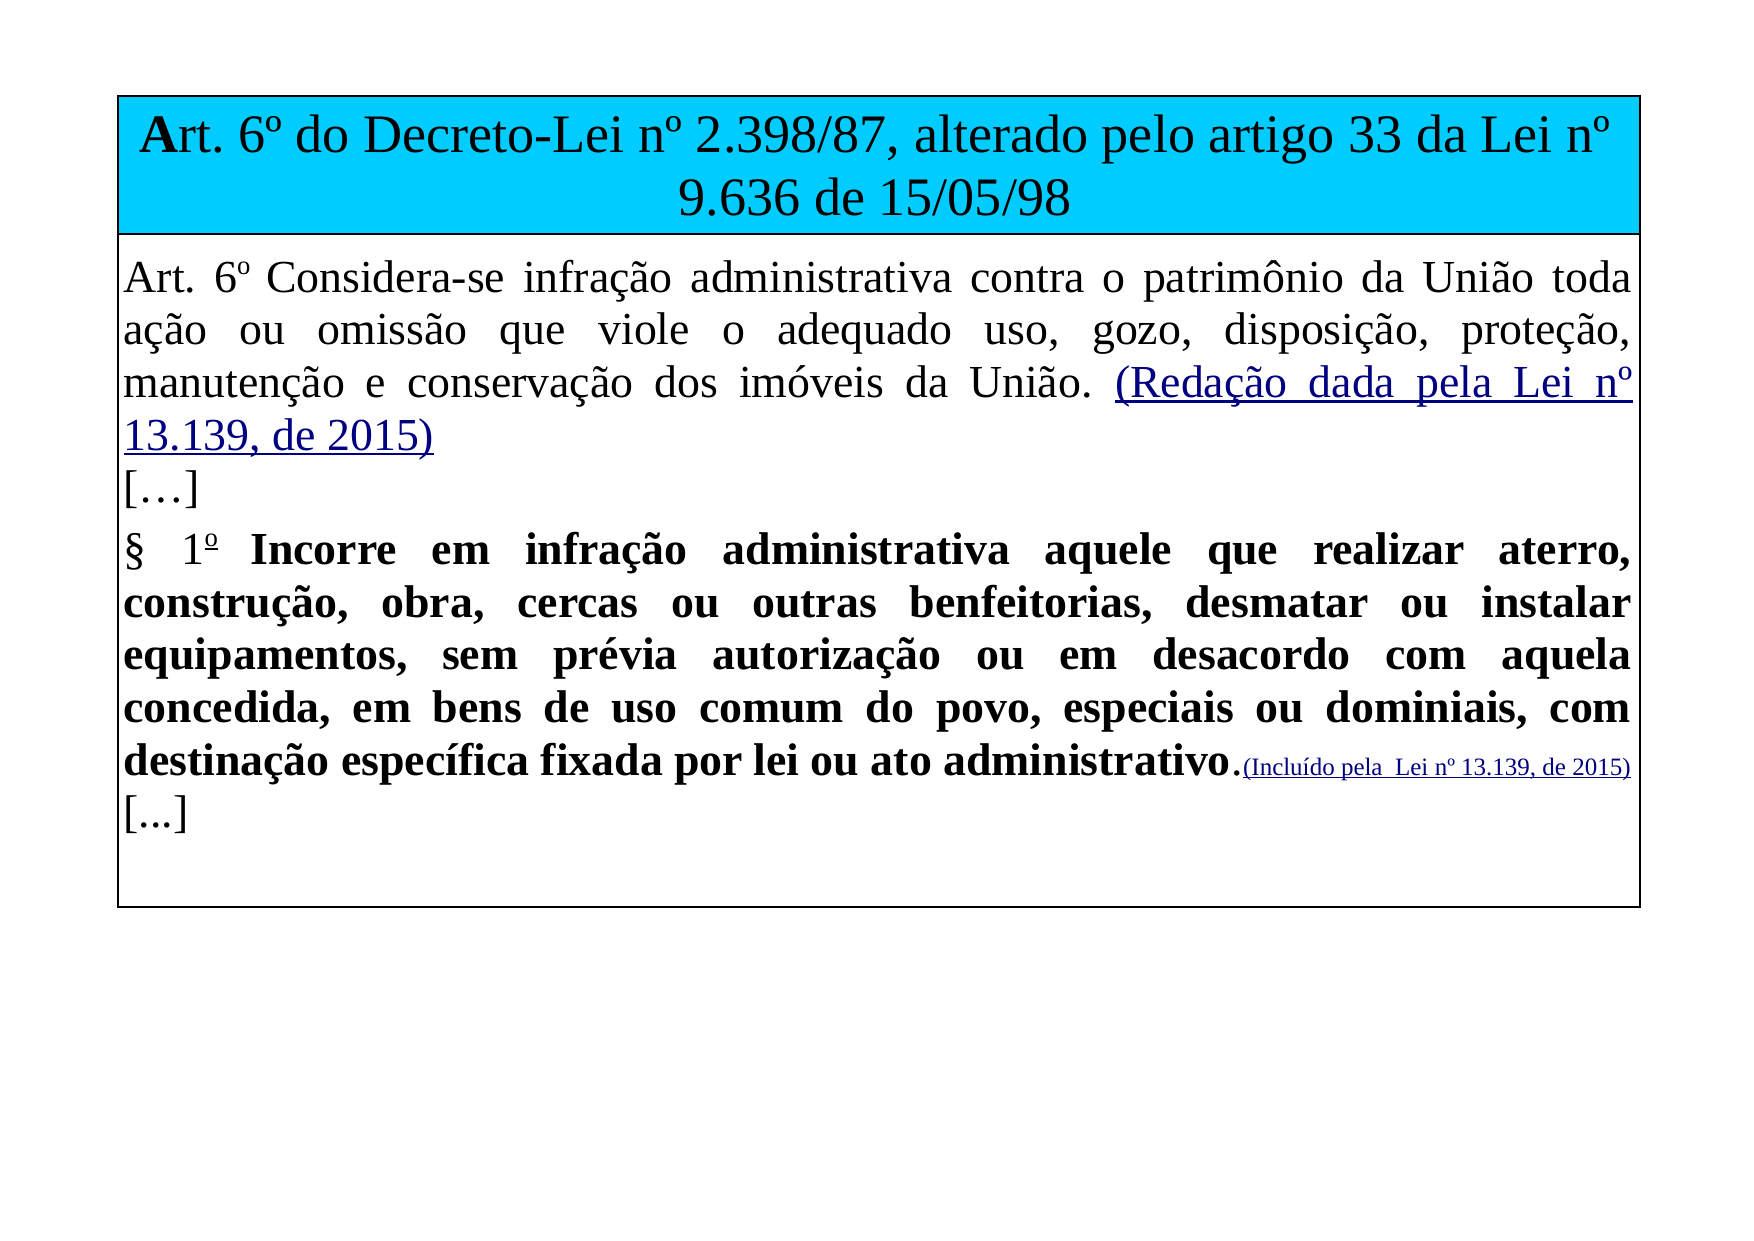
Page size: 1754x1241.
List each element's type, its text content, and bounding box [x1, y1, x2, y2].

table_header Art. 6º do Decreto-Lei nº 2.398/87, alterado pelo artigo 33 da Lei nº 9.636 de 15/05/98 [119, 97, 1639, 233]
table_cell Art. 6o Considera-se infração administrativa contra o patrimônio da União toda ação ou omissão que viole o adequado uso, gozo, disposição, proteção, manutenção e conservação dos imóveis da União. (Redação dada pela Lei nº 13.139, de 2015) […] § 1o Incorre em infração administrativa aquele que realizar aterro, construção, obra, cercas ou outras benfeitorias, desmatar ou instalar equipamentos, sem prévia autorização ou em desacordo com aquela concedida, em bens de uso comum do povo, especiais ou dominiais, com destinação específica fixada por lei ou ato administrativo.(Incluído pela Lei nº 13.139, de 2015) [...] [119, 235, 1639, 906]
